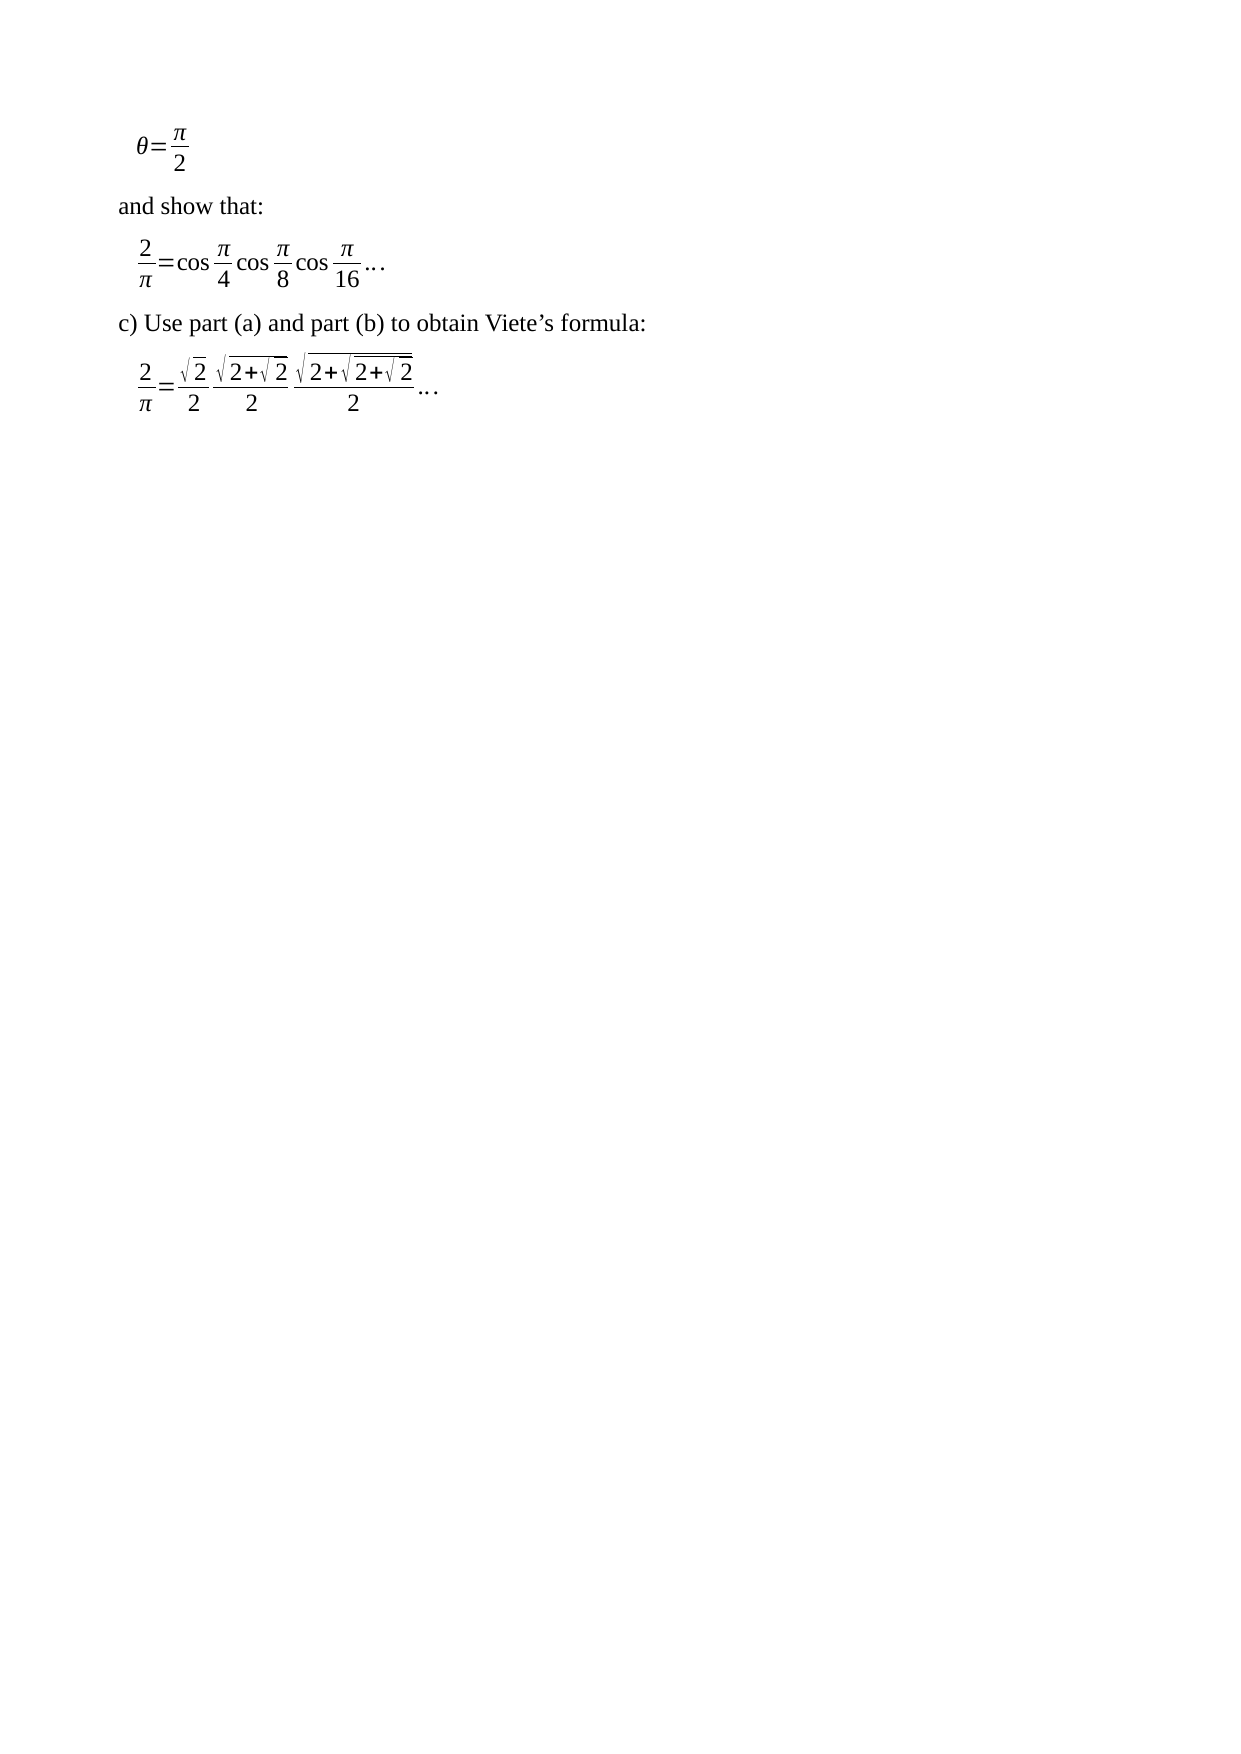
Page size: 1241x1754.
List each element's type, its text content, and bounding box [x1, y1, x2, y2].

text c) Use part (a) and part (b) to obtain Viete’s formula: [118, 308, 1122, 337]
text and show that: [118, 191, 1122, 220]
